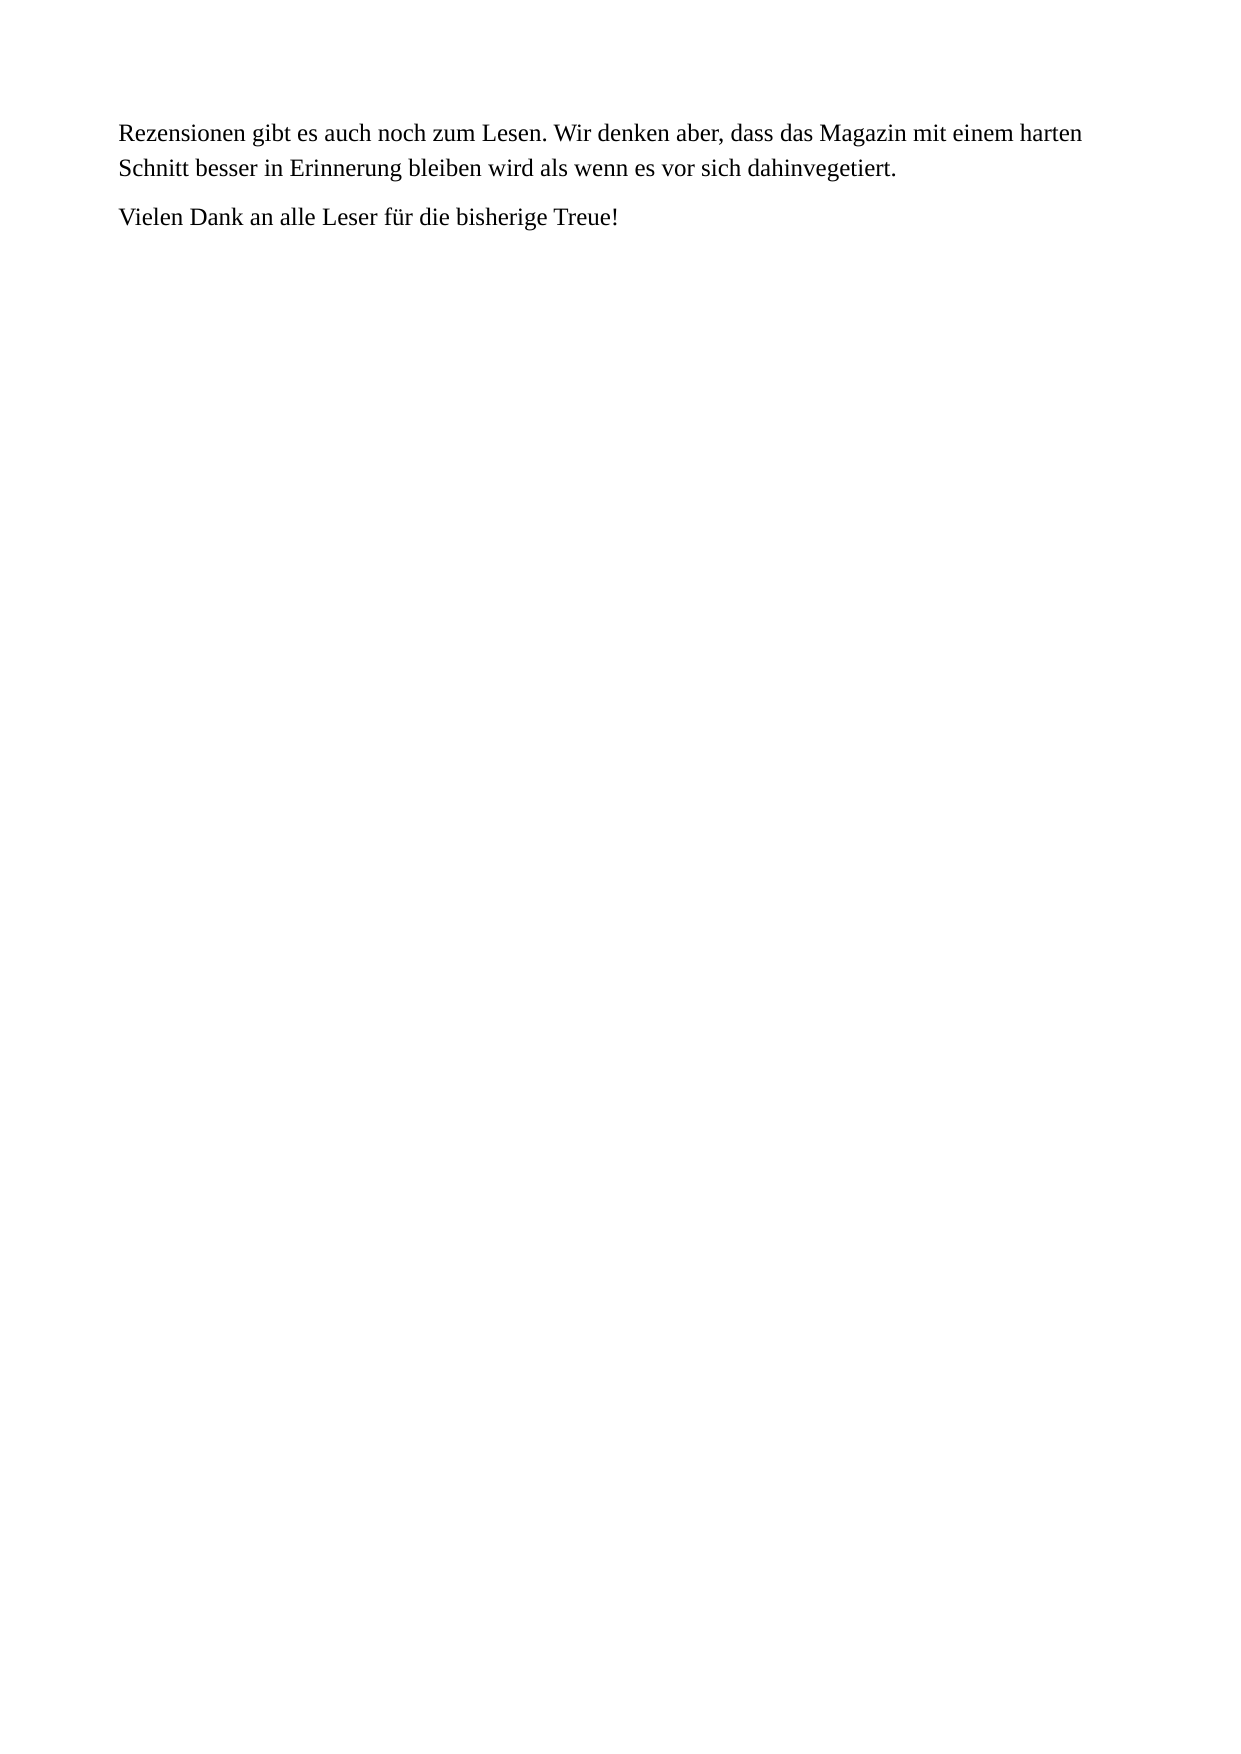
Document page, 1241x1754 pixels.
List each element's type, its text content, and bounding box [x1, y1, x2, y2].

text Vielen Dank an alle Leser für die bisherige Treue! [118, 202, 1122, 230]
text Rezensionen gibt es auch noch zum Lesen. Wir denken aber, dass das Magazin mit einem harten Schnitt besser in Erinnerung bleiben wird als wenn es vor sich dahinvegetiert. [118, 118, 1122, 181]
